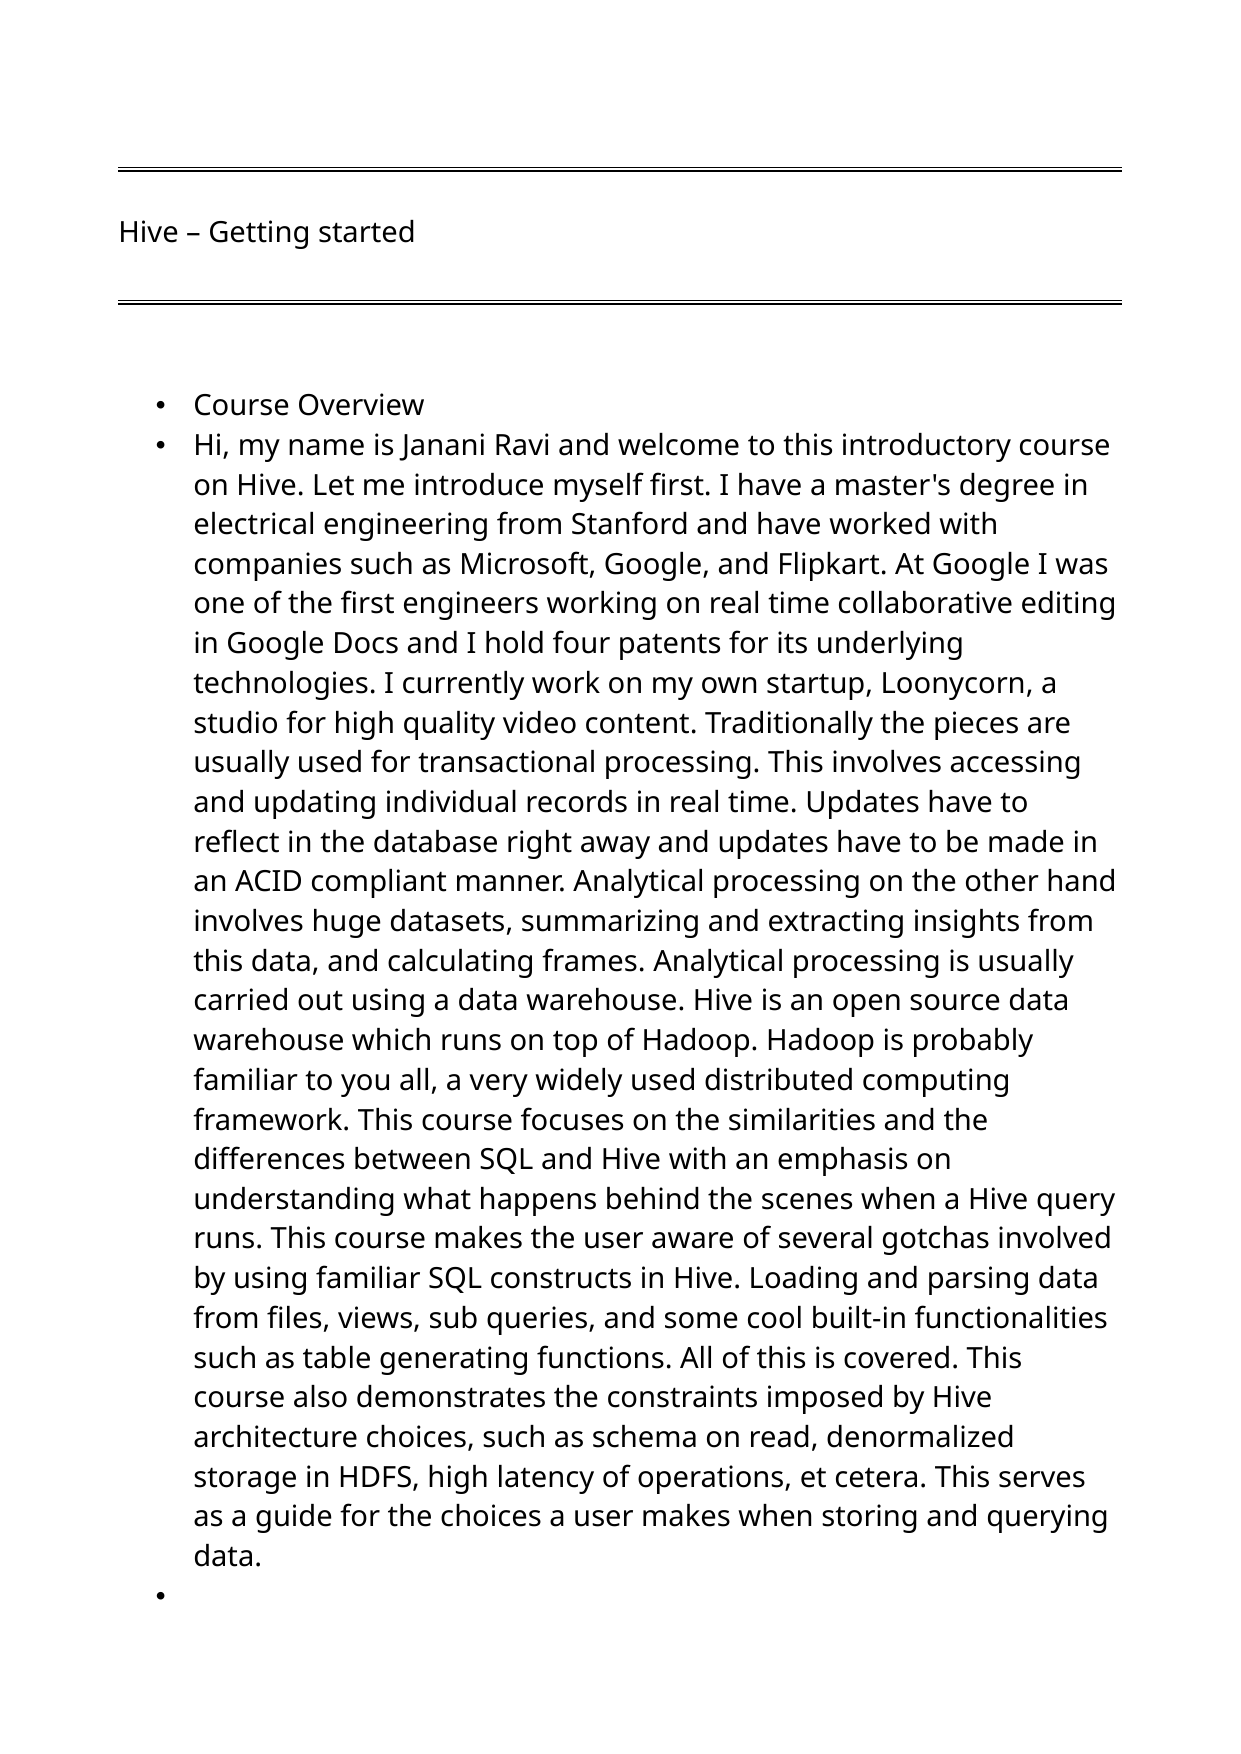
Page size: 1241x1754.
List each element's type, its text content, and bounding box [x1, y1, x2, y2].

list Hi, my name is Janani Ravi and welcome to this introductory course on Hive. Let me introduce myself first. I have a master's degree in electrical engineering from Stanford and have worked with companies such as Microsoft, Google, and Flipkart. At Google I was one of the first engineers working on real time collaborative editing in Google Docs and I hold four patents for its underlying technologies. I currently work on my own startup, Loonycorn, a studio for high quality video content. Traditionally the pieces are usually used for transactional processing. This involves accessing and updating individual records in real time. Updates have to reflect in the database right away and updates have to be made in an ACID compliant manner. Analytical processing on the other hand involves huge datasets, summarizing and extracting insights from this data, and calculating frames. Analytical processing is usually carried out using a data warehouse. Hive is an open source data warehouse which runs on top of Hadoop. Hadoop is probably familiar to you all, a very widely used distributed computing framework. This course focuses on the similarities and the differences between SQL and Hive with an emphasis on understanding what happens behind the scenes when a Hive query runs. This course makes the user aware of several gotchas involved by using familiar SQL constructs in Hive. Loading and parsing data from files, views, sub queries, and some cool built-in functionalities such as table generating functions. All of this is covered. This course also demonstrates the constraints imposed by Hive architecture choices, such as schema on read, denormalized storage in HDFS, high latency of operations, et cetera. This serves as a guide for the choices a user makes when storing and querying data. [156, 424, 1122, 1575]
text Hive – Getting started [118, 212, 1122, 251]
list Course Overview [156, 384, 1122, 424]
